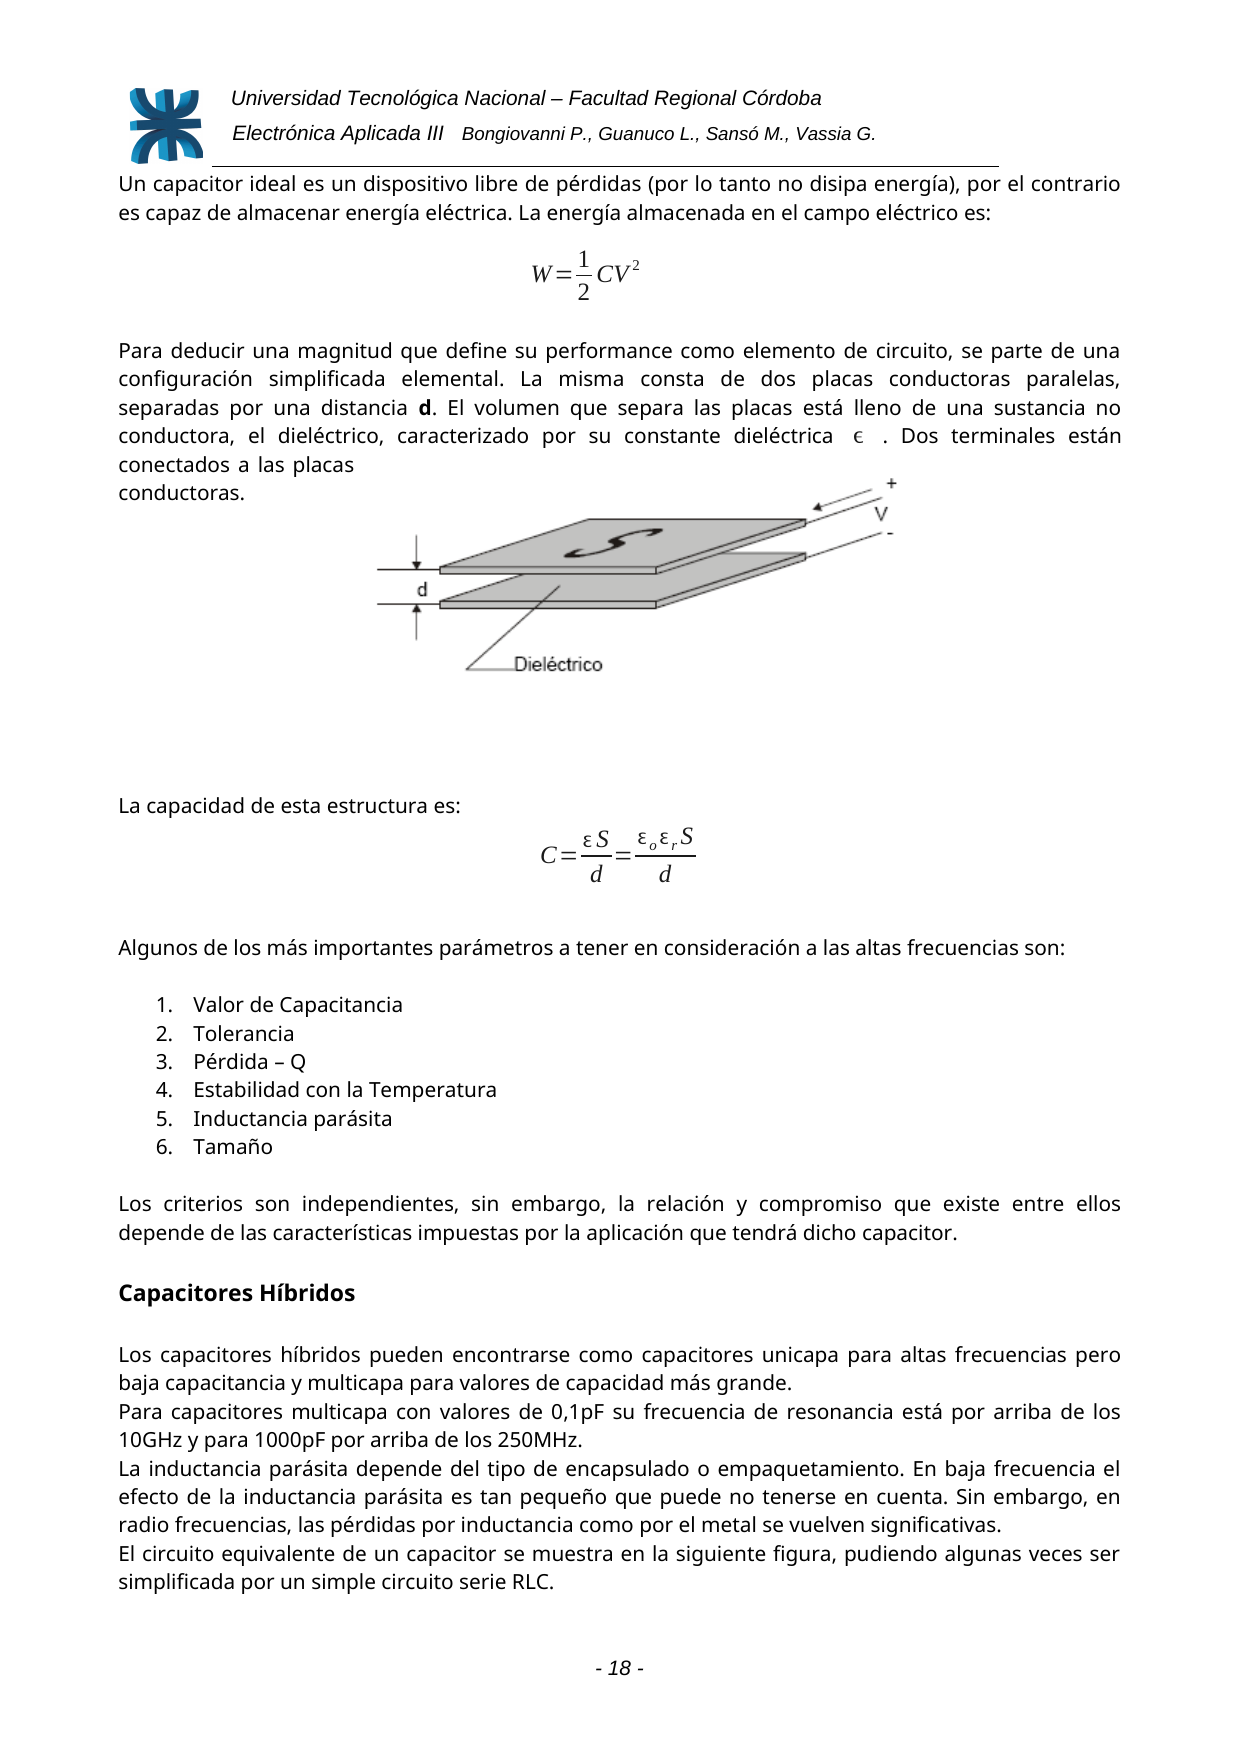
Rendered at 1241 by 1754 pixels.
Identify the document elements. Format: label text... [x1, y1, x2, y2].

list Tamaño [156, 1132, 1122, 1161]
list Tolerancia [156, 1019, 1122, 1047]
text Capacitores Híbridos [118, 1277, 1122, 1309]
text Un capacitor ideal es un dispositivo libre de pérdidas (por lo tanto no disipa energía), por el contrario es capaz de almacenar energía eléctrica. La energía almacenada en el campo eléctrico es: [118, 169, 1122, 226]
picture [129, 88, 203, 164]
text La capacidad de esta estructura es: [118, 791, 1122, 819]
text Los capacitores híbridos pueden encontrarse como capacitores unicapa para altas frecuencias pero baja capacitancia y multicapa para valores de capacidad más grande. [118, 1340, 1122, 1397]
list Valor de Capacitancia [156, 990, 1122, 1019]
text Algunos de los más importantes parámetros a tener en consideración a las altas frecuencias son: [118, 933, 1122, 962]
text Para capacitores multicapa con valores de 0,1pF su frecuencia de resonancia está por arriba de los 10GHz y para 1000pF por arriba de los 250MHz. [118, 1397, 1122, 1454]
list Inductancia parásita [156, 1104, 1122, 1132]
list Pérdida – Q [156, 1047, 1122, 1076]
text La inductancia parásita depende del tipo de encapsulado o empaquetamiento. En baja frecuencia el efecto de la inductancia parásita es tan pequeño que puede no tenerse en cuenta. Sin embargo, en radio frecuencias, las pérdidas por inductancia como por el metal se vuelven significativas. [118, 1454, 1122, 1539]
text Los criterios son independientes, sin embargo, la relación y compromiso que existe entre ellos depende de las características impuestas por la aplicación que tendrá dicho capacitor. [118, 1189, 1122, 1246]
text Para deducir una magnitud que define su performance como elemento de circuito, se parte de una configuración simplificada elemental. La misma consta de dos placas conductoras paralelas, separadas por una distancia d. El volumen que separa las placas está lleno de una sustancia no conductora, el dieléctrico, caracterizado por su constante dieléctrica. Dos terminales están conectados a las placas conductoras. [118, 336, 1122, 684]
list Estabilidad con la Temperatura [156, 1076, 1122, 1104]
text El circuito equivalente de un capacitor se muestra en la siguiente figura, pudiendo algunas veces ser simplificada por un simple circuito serie RLC. [118, 1539, 1122, 1596]
